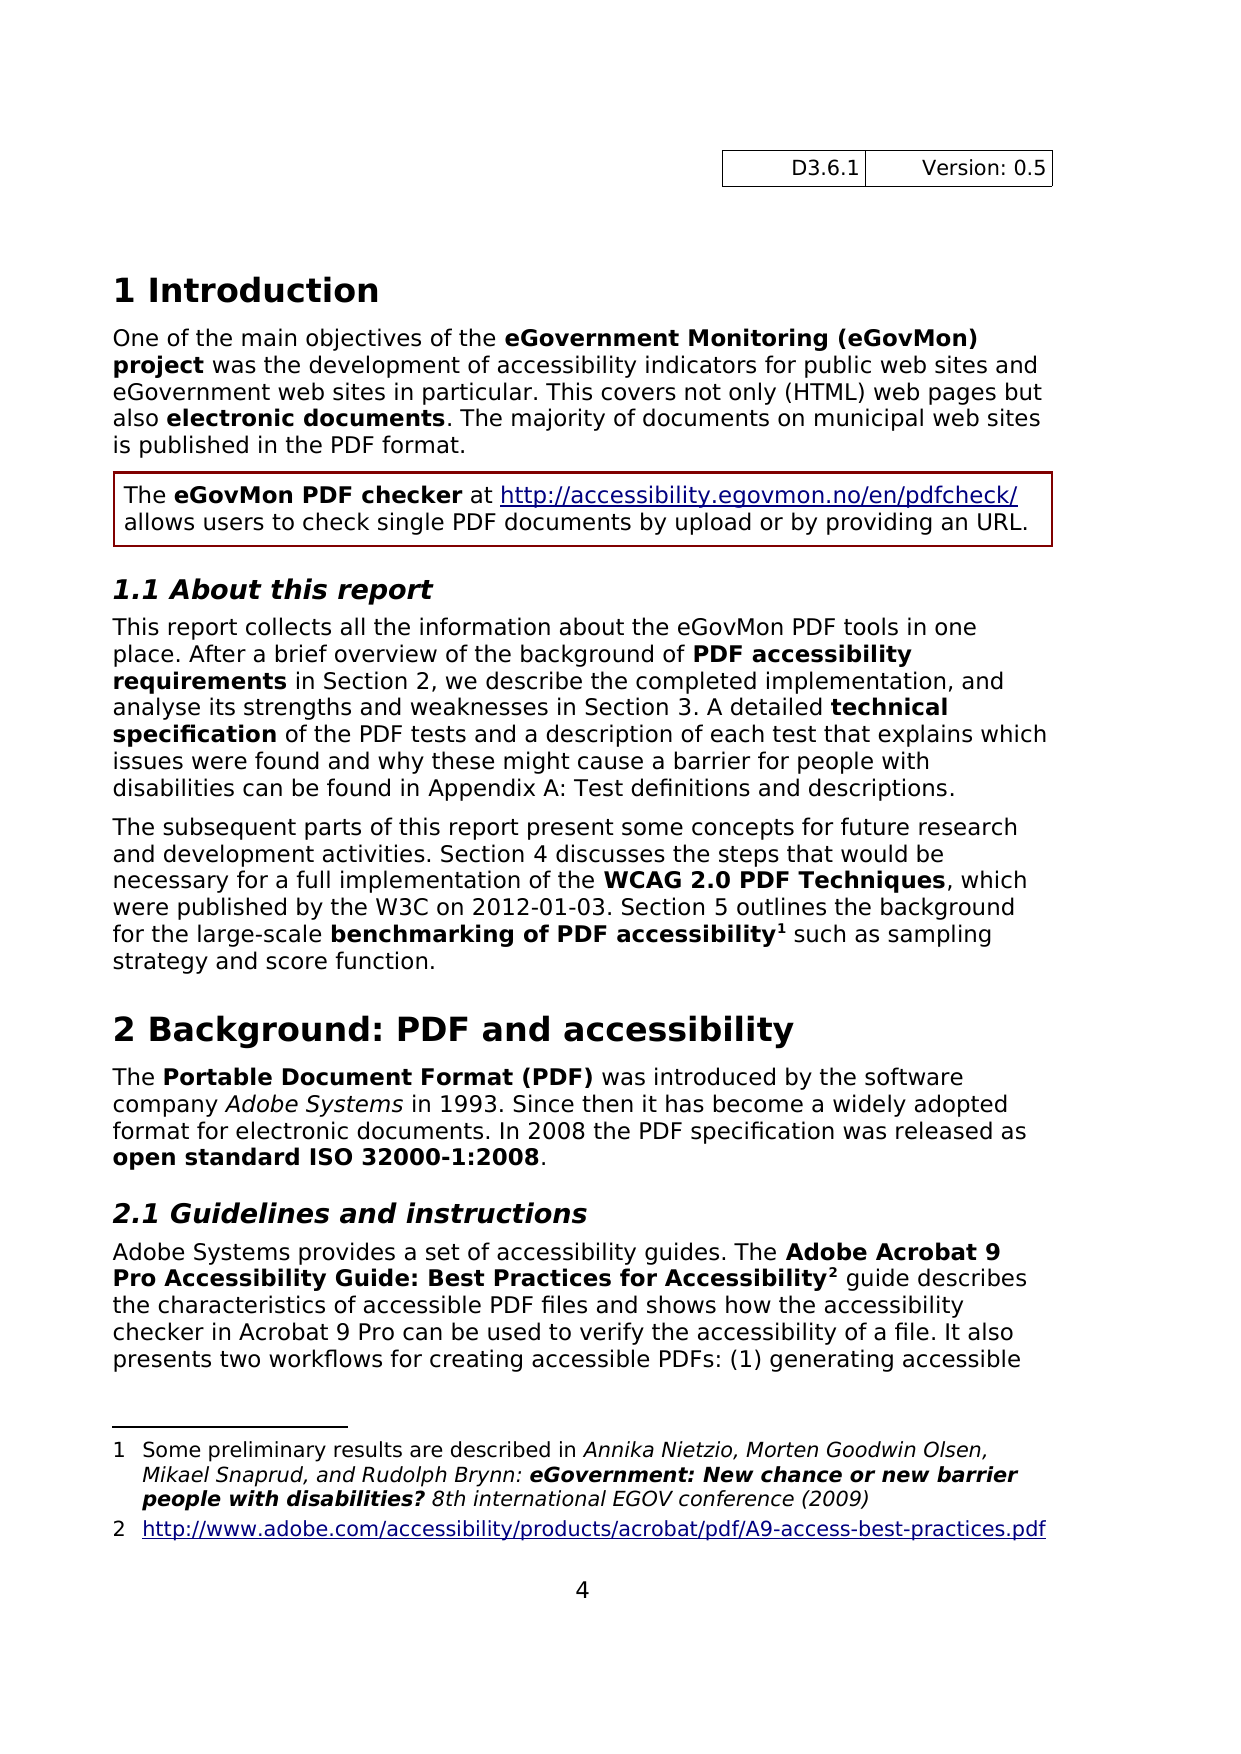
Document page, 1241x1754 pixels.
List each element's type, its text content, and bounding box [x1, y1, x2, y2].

text The eGovMon PDF checker at http://accessibility.egovmon.no/en/pdfcheck/ allows users to check single PDF documents by upload or by providing an URL. [115, 474, 1051, 545]
subtitle About this report [112, 574, 1053, 605]
subtitle Guidelines and instructions [112, 1199, 1053, 1230]
subtitle Background: PDF and accessibility [112, 1011, 1053, 1049]
text The subsequent parts of this report present some concepts for future research and development activities. Section 4 discusses the steps that would be necessary for a full implementation of the WCAG 2.0 PDF Techniques, which were published by the W3C on 2012-01-03. Section 5 outlines the background for the large-scale benchmarking of PDF accessibility such as sampling strategy and score function. [112, 814, 1053, 975]
text One of the main objectives of the eGovernment Monitoring (eGovMon) project was the development of accessibility indicators for public web sites and eGovernment web sites in particular. This covers not only (HTML) web pages but also electronic documents. The majority of documents on municipal web sites is published in the PDF format. [112, 325, 1053, 459]
text http://www.adobe.com/accessibility/products/acrobat/pdf/A9-access-best-practices.pdf [112, 1517, 1053, 1542]
text Some preliminary results are described in Annika Nietzio, Morten Goodwin Olsen, Mikael Snaprud, and Rudolph Brynn: eGovernment: New chance or new barrier people with disabilities? 8th international EGOV conference (2009) [112, 1439, 1053, 1511]
text This report collects all the information about the eGovMon PDF tools in one place. After a brief overview of the background of PDF accessibility requirements in Section 2, we describe the completed implementation, and analyse its strengths and weaknesses in Section 3. A detailed technical specification of the PDF tests and a description of each test that explains which issues were found and why these might cause a barrier for people with disabilities can be found in Appendix A: Test definitions and descriptions. [112, 614, 1053, 802]
text Adobe Systems provides a set of accessibility guides. The Adobe Acrobat 9 Pro Accessibility Guide: Best Practices for Accessibility guide describes the characteristics of accessible PDF files and shows how the accessibility checker in Acrobat 9 Pro can be used to verify the accessibility of a file. It also presents two workflows for creating accessible PDFs: (1) generating accessible [112, 1239, 1053, 1373]
text The Portable Document Format (PDF) was introduced by the software company Adobe Systems in 1993. Since then it has become a widely adopted format for electronic documents. In 2008 the PDF specification was released as open standard ISO 32000-1:2008. [112, 1064, 1053, 1171]
subtitle Introduction [112, 272, 1053, 310]
